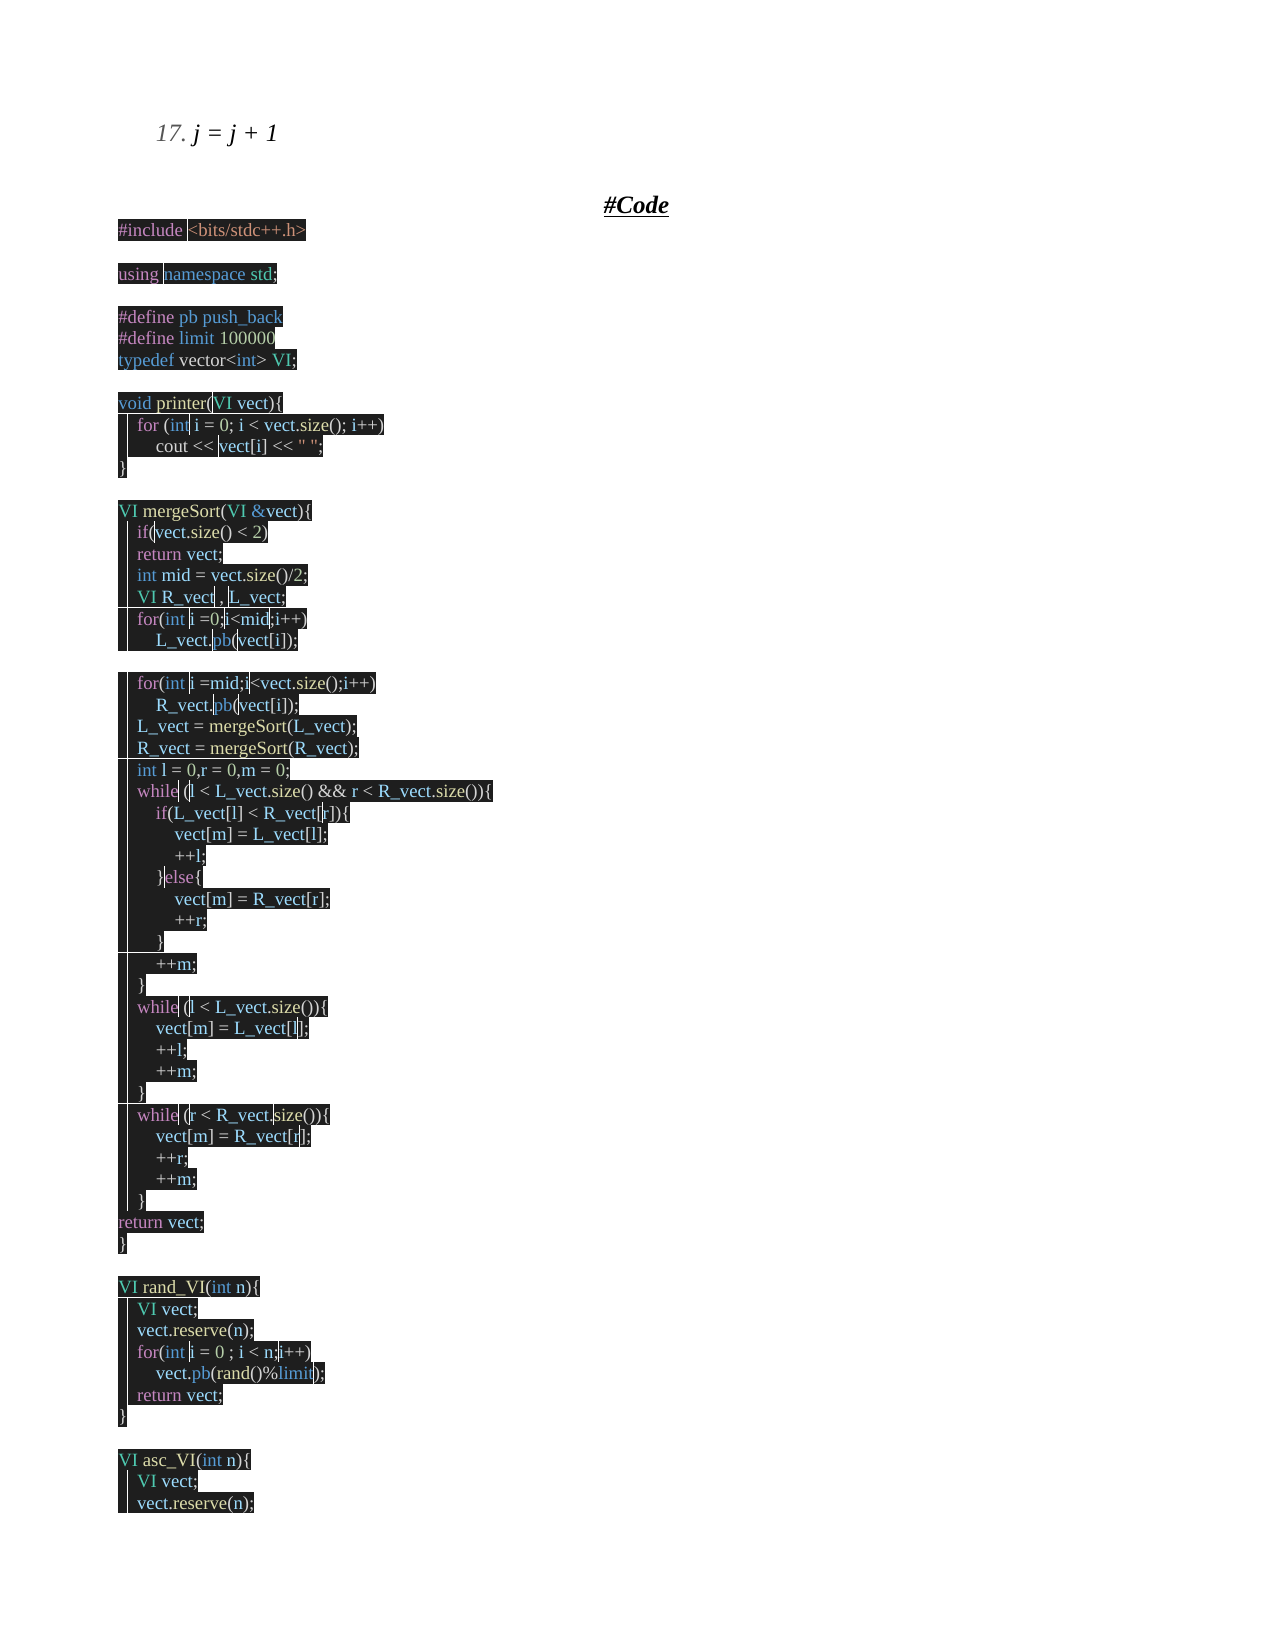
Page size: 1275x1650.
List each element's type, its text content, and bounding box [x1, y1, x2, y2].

text ++r; [118, 909, 1157, 931]
text while (l < L_vect.size() && r < R_vect.size()){ [118, 780, 1157, 802]
text } [118, 974, 1157, 996]
text #define limit 100000 [118, 327, 1157, 349]
text } [118, 1082, 1157, 1103]
text vect[m] = R_vect[r]; [118, 1125, 1157, 1147]
text vect.reserve(n); [118, 1492, 1157, 1513]
text VI vect; [118, 1297, 1157, 1319]
text if(vect.size() < 2) [118, 521, 1157, 543]
text ++m; [118, 952, 1157, 974]
text int mid = vect.size()/2; [118, 564, 1157, 586]
text vect.reserve(n); [118, 1319, 1157, 1341]
text }else{ [118, 866, 1157, 888]
text typedef vector<int> VI; [118, 349, 1157, 370]
text L_vect.pb(vect[i]); [118, 629, 1157, 651]
text } [118, 1405, 1157, 1427]
text vect[m] = L_vect[l]; [118, 823, 1157, 845]
list j = j + 1 [156, 118, 1157, 147]
text ++m; [118, 1060, 1157, 1082]
text void printer(VI vect){ [118, 392, 1157, 413]
text VI vect; [118, 1470, 1157, 1492]
text VI R_vect , L_vect; [118, 586, 1157, 607]
text L_vect = mergeSort(L_vect); [118, 715, 1157, 737]
text ++m; [118, 1168, 1157, 1190]
text vect[m] = R_vect[r]; [118, 888, 1157, 909]
text for(int i =0;i<mid;i++) [118, 607, 1157, 629]
text for(int i = 0 ; i < n;i++) [118, 1341, 1157, 1362]
text while (r < R_vect.size()){ [118, 1103, 1157, 1125]
text } [118, 1190, 1157, 1211]
text using namespace std; [118, 262, 1157, 284]
text } [118, 457, 1157, 478]
text } [118, 1233, 1157, 1254]
text R_vect = mergeSort(R_vect); [118, 737, 1157, 758]
text vect.pb(rand()%limit); [118, 1362, 1157, 1384]
text while (l < L_vect.size()){ [118, 996, 1157, 1017]
text return vect; [118, 1211, 1157, 1233]
text VI rand_VI(int n){ [118, 1276, 1157, 1297]
text cout << vect[i] << " "; [118, 435, 1157, 457]
text int l = 0,r = 0,m = 0; [118, 758, 1157, 780]
text ++r; [118, 1147, 1157, 1168]
text VI mergeSort(VI &vect){ [118, 500, 1157, 521]
text } [118, 931, 1157, 952]
text return vect; [118, 543, 1157, 564]
text VI asc_VI(int n){ [118, 1448, 1157, 1470]
text for (int i = 0; i < vect.size(); i++) [118, 413, 1157, 435]
text #define pb push_back [118, 306, 1157, 327]
text return vect; [118, 1384, 1157, 1405]
text #include <bits/stdc++.h> [118, 219, 1157, 241]
text ++l; [118, 845, 1157, 866]
text R_vect.pb(vect[i]); [118, 694, 1157, 715]
text ++l; [118, 1039, 1157, 1060]
text if(L_vect[l] < R_vect[r]){ [118, 802, 1157, 823]
text #Code [118, 191, 1157, 219]
text for(int i =mid;i<vect.size();i++) [118, 672, 1157, 694]
text vect[m] = L_vect[l]; [118, 1017, 1157, 1039]
